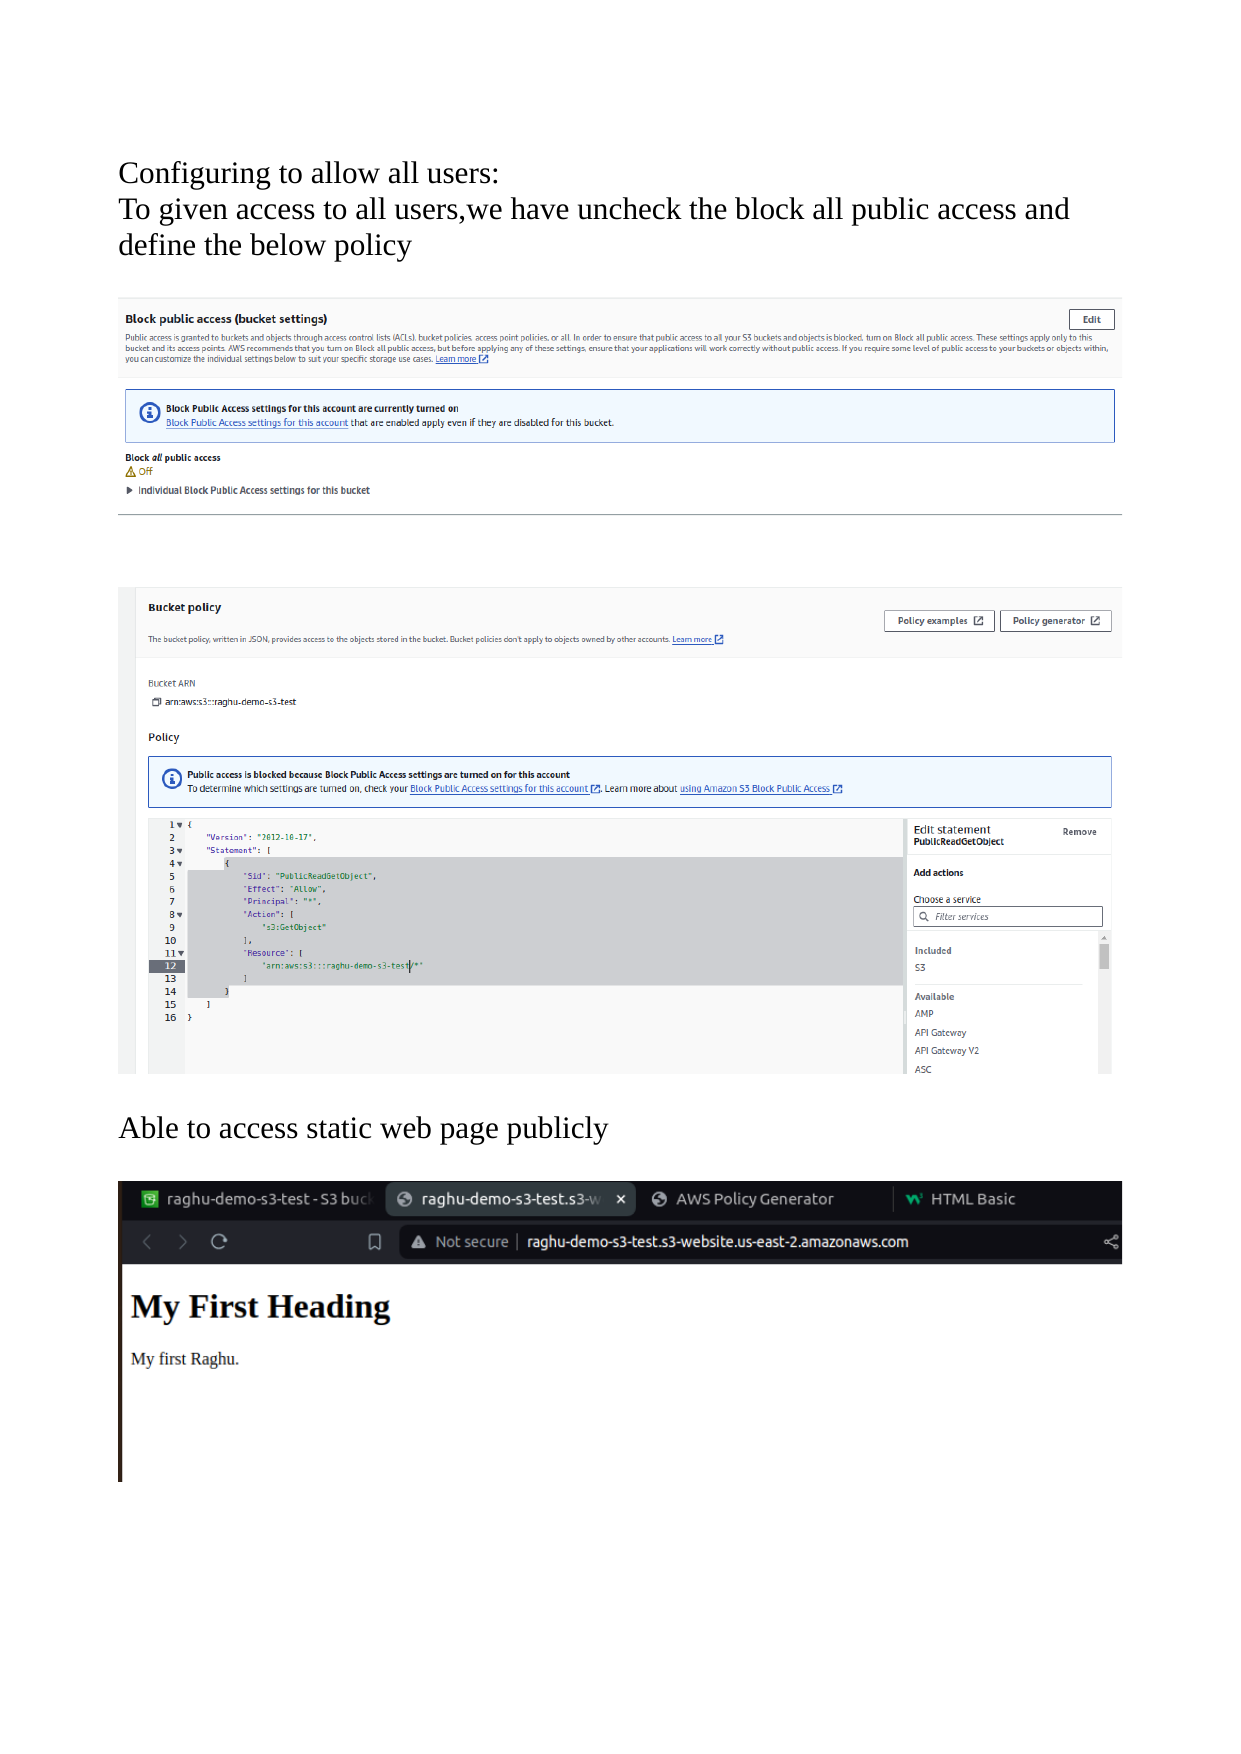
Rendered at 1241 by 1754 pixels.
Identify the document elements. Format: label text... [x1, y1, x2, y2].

picture [118, 1181, 1123, 1482]
picture [118, 587, 1123, 1074]
text Able to access static web page publicly [118, 1109, 1122, 1145]
picture [118, 297, 1123, 516]
text Configuring to allow all users: [118, 154, 1122, 190]
text To given access to all users,we have uncheck the block all public access and define the below policy [118, 190, 1122, 262]
